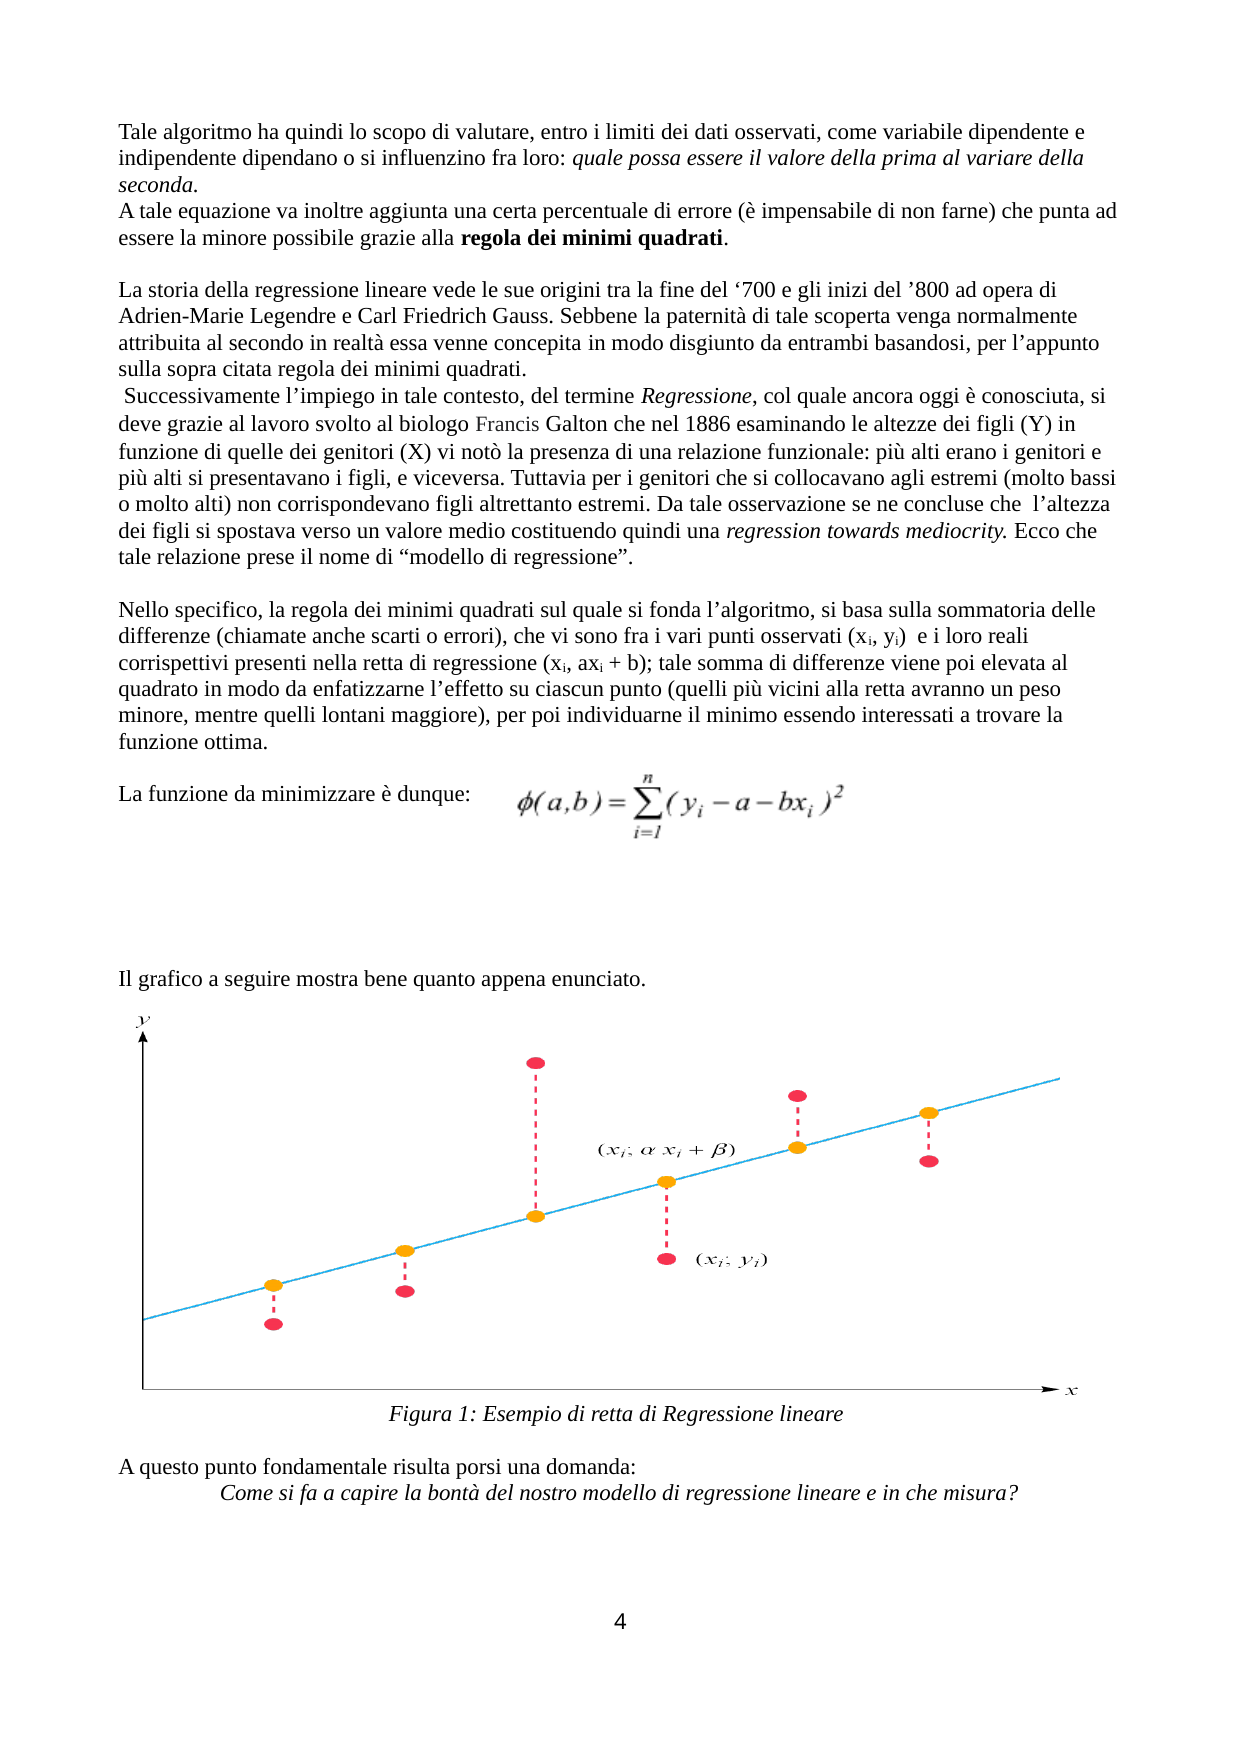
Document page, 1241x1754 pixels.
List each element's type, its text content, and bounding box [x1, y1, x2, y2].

text Il grafico a seguire mostra bene quanto appena enunciato. [118, 965, 1122, 991]
text Tale algoritmo ha quindi lo scopo di valutare, entro i limiti dei dati osservati, come variabile dipendente e indipendente dipendano o si influenzino fra loro: quale possa essere il valore della prima al variare della seconda. [118, 118, 1122, 197]
text Come si fa a capire la bontà del nostro modello di regressione lineare e in che misura? [118, 1479, 1122, 1505]
picture [135, 1008, 1078, 1400]
text Successivamente l’impiego in tale contesto, del termine Regressione, col quale ancora oggi è conosciuta, si deve grazie al lavoro svolto al biologo Francis Galton che nel 1886 esaminando le altezze dei figli (Y) in funzione di quelle dei genitori (X) vi notò la presenza di una relazione funzionale: più alti erano i genitori e più alti si presentavano i figli, e viceversa. Tuttavia per i genitori che si collocavano agli estremi (molto bassi o molto alti) non corrispondevano figli altrettanto estremi. Da tale osservazione se ne concluse che l’altezza dei figli si spostava verso un valore medio costituendo quindi una regression towards mediocrity. Ecco che tale relazione prese il nome di “modello di regressione”. [118, 382, 1122, 569]
text La funzione da minimizzare è dunque: [118, 780, 510, 807]
text Adrien-Marie Legendre e Carl Friedrich Gauss. Sebbene la paternità di tale scoperta venga normalmente attribuita al secondo in realtà essa venne concepita in modo disgiunto da entrambi basandosi, per l’appunto sulla sopra citata regola dei minimi quadrati. [118, 303, 1122, 382]
text Nello specifico, la regola dei minimi quadrati sul quale si fonda l’algoritmo, si basa sulla sommatoria delle differenze (chiamate anche scarti o errori), che vi sono fra i vari punti osservati (xi, yi) e i loro reali corrispettivi presenti nella retta di regressione (xi, axi + b); tale somma di differenze viene poi elevata al quadrato in modo da enfatizzarne l’effetto su ciascun punto (quelli più vicini alla retta avranno un peso minore, mentre quelli lontani maggiore), per poi individuarne il minimo essendo interessati a trovare la funzione ottima. [118, 596, 1122, 754]
text Figura 1: Esempio di retta di Regressione lineare [118, 991, 1122, 1426]
picture [510, 762, 852, 847]
text [852, 780, 1122, 807]
text A questo punto fondamentale risulta porsi una domanda: [118, 1453, 1122, 1479]
text La storia della regressione lineare vede le sue origini tra la fine del ‘700 e gli inizi del ’800 ad opera di [118, 276, 1122, 303]
text A tale equazione va inoltre aggiunta una certa percentuale di errore (è impensabile di non farne) che punta ad essere la minore possibile grazie alla regola dei minimi quadrati. [118, 197, 1122, 250]
